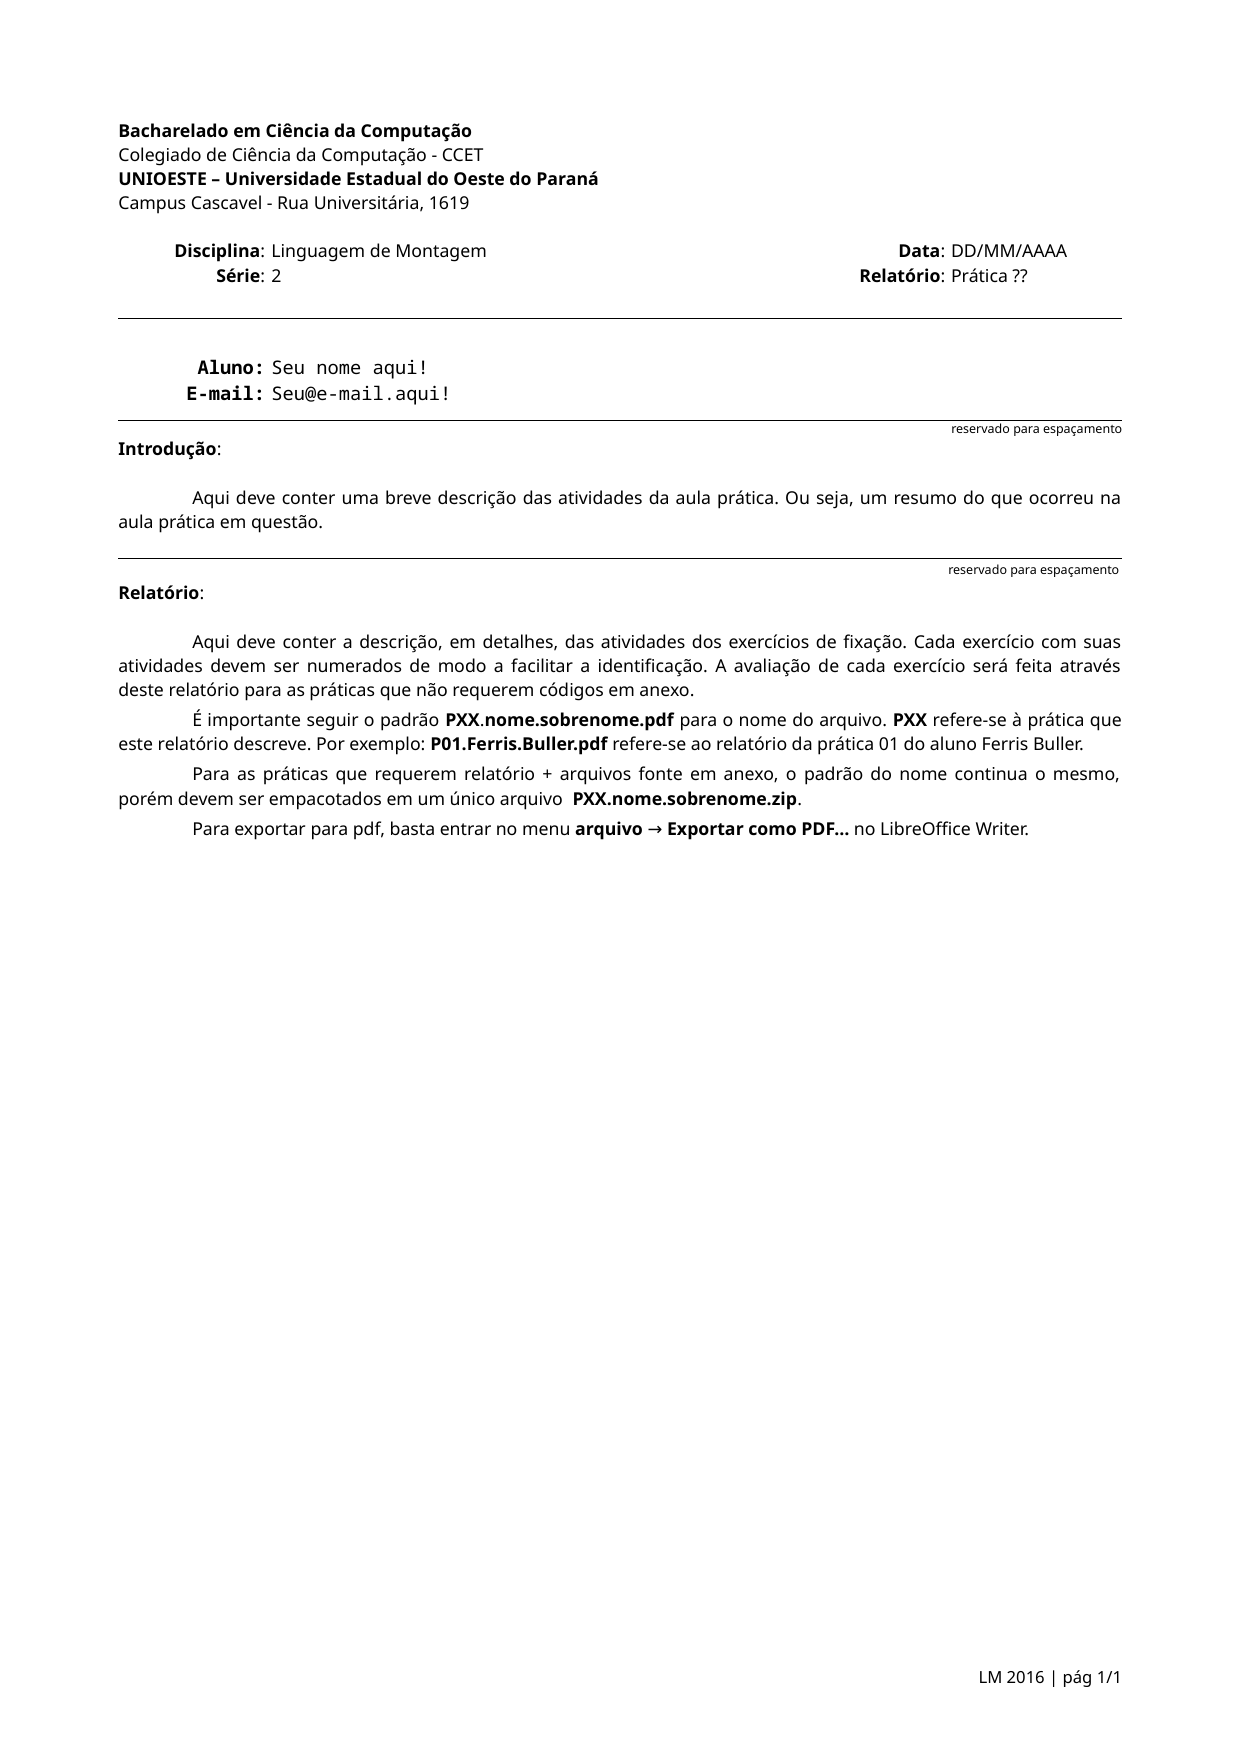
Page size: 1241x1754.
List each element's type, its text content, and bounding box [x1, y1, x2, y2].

text Colegiado de Ciência da Computação - CCET [118, 142, 768, 166]
text Introdução: [118, 437, 1122, 461]
text Aqui deve conter a descrição, em detalhes, das atividades dos exercícios de fixação. Cada exercício com suas atividades devem ser numerados de modo a facilitar a identificação. A avaliação de cada exercício será feita através deste relatório para as práticas que não requerem códigos em anexo. [118, 629, 1122, 702]
text Aluno: Seu nome aqui! [118, 354, 1122, 380]
text E-mail: Seu@e-mail.aqui! [118, 380, 1122, 405]
text Campus Cascavel - Rua Universitária, 1619 [118, 191, 827, 215]
text UNIOESTE – Universidade Estadual do Oeste do Paraná [118, 166, 827, 191]
text Disciplina: Linguagem de Montagem Data: DD/MM/AAAA [118, 239, 1122, 263]
text Para as práticas que requerem relatório + arquivos fonte em anexo, o padrão do nome continua o mesmo, porém devem ser empacotados em um único arquivo PXX.nome.sobrenome.zip. [118, 762, 1122, 810]
text Série: 2 Relatório: Prática ?? [118, 263, 1122, 287]
text Para exportar para pdf, basta entrar no menu arquivo → Exportar como PDF… no LibreOffice Writer. [118, 816, 1122, 840]
text reservado para espaçamento [118, 559, 1122, 581]
text Bacharelado em Ciência da Computação [118, 118, 768, 142]
text É importante seguir o padrão PXX.nome.sobrenome.pdf para o nome do arquivo. PXX refere-se à prática que este relatório descreve. Por exemplo: P01.Ferris.Buller.pdf refere-se ao relatório da prática 01 do aluno Ferris Buller. [118, 707, 1122, 756]
text reservado para espaçamento [118, 421, 1122, 437]
text Aqui deve conter uma breve descrição das atividades da aula prática. Ou seja, um resumo do que ocorreu na aula prática em questão. [118, 485, 1122, 533]
text Relatório: [118, 581, 1122, 605]
